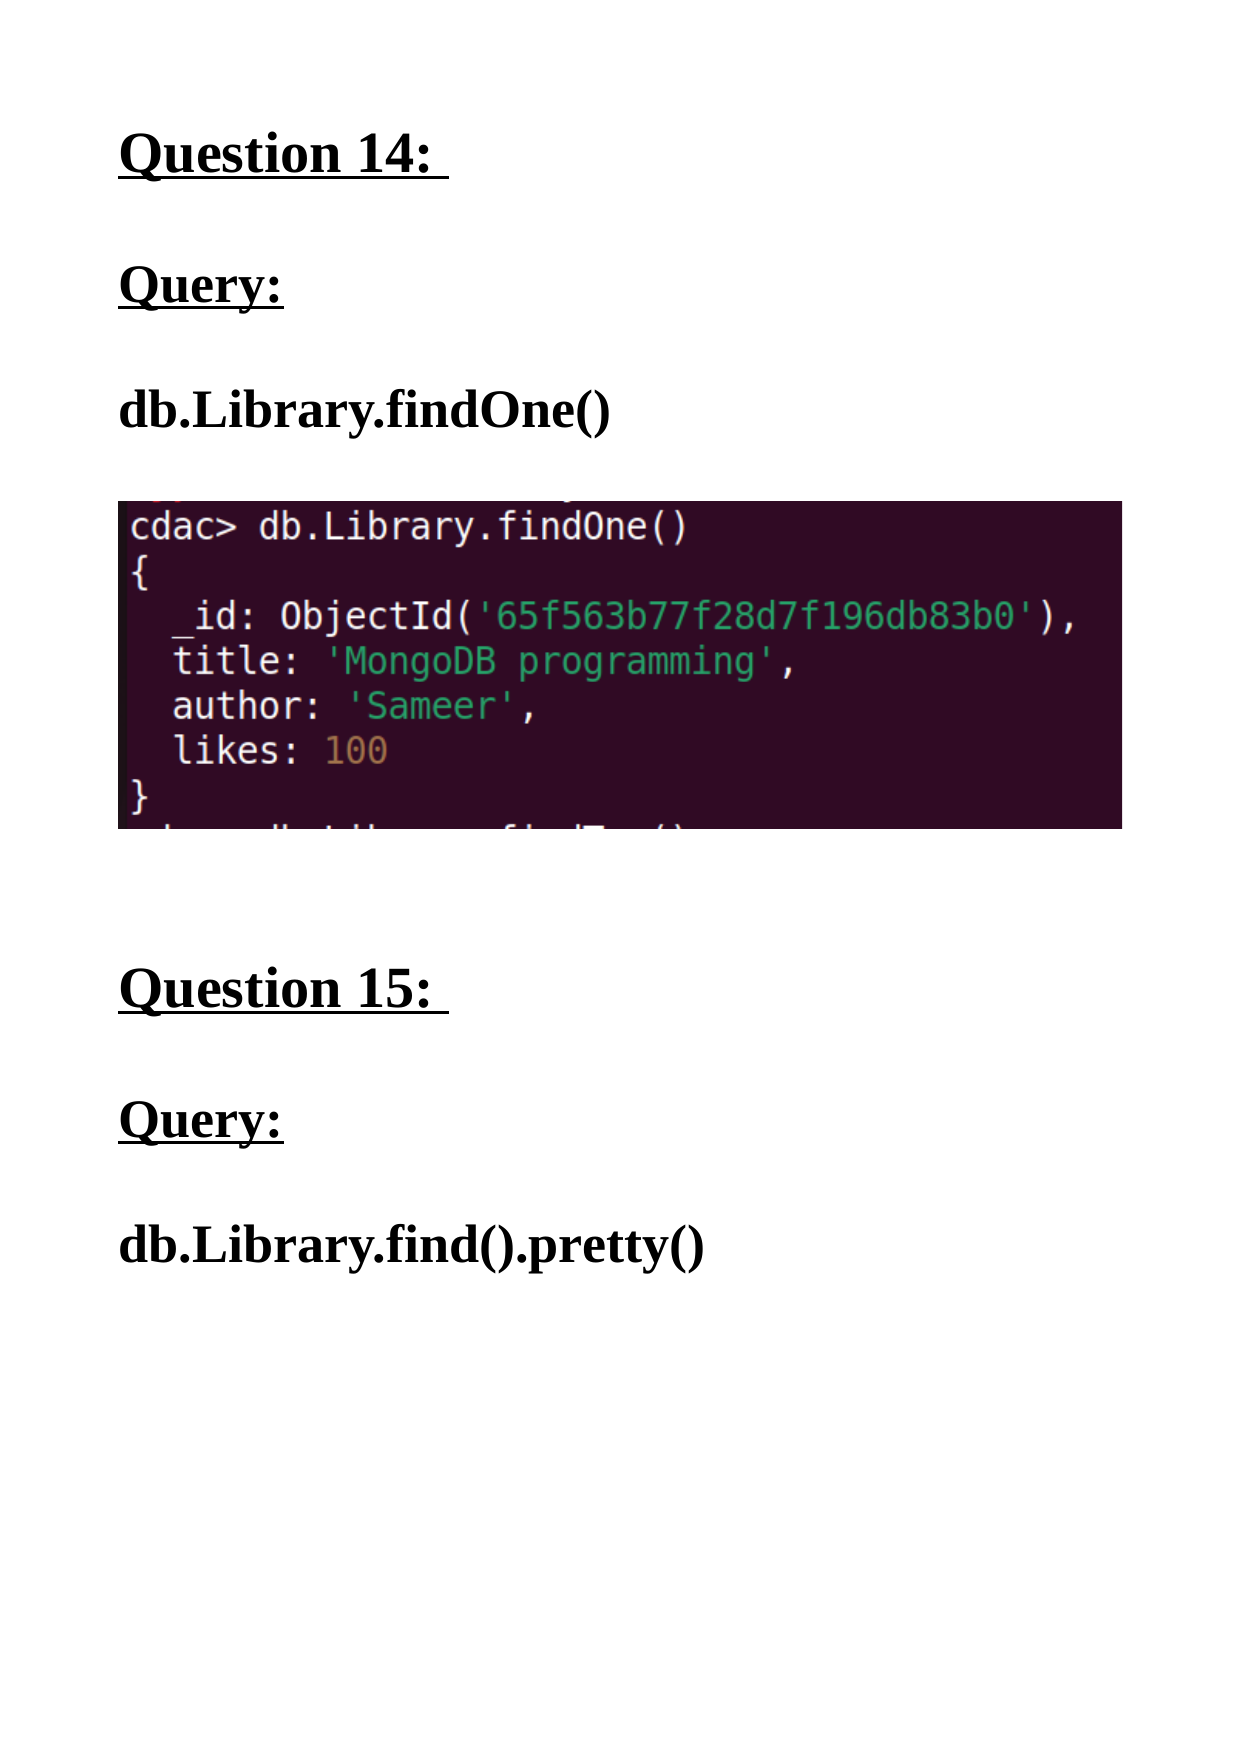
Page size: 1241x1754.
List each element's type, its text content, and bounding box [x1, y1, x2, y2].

text Question 14: [118, 118, 1122, 185]
text Query: [118, 1087, 1122, 1149]
text db.Library.find().pretty() [118, 1212, 1122, 1274]
text Query: [118, 252, 1122, 314]
text Question 15: [118, 953, 1122, 1020]
picture [118, 501, 1123, 829]
text db.Library.findOne() [118, 377, 1122, 439]
